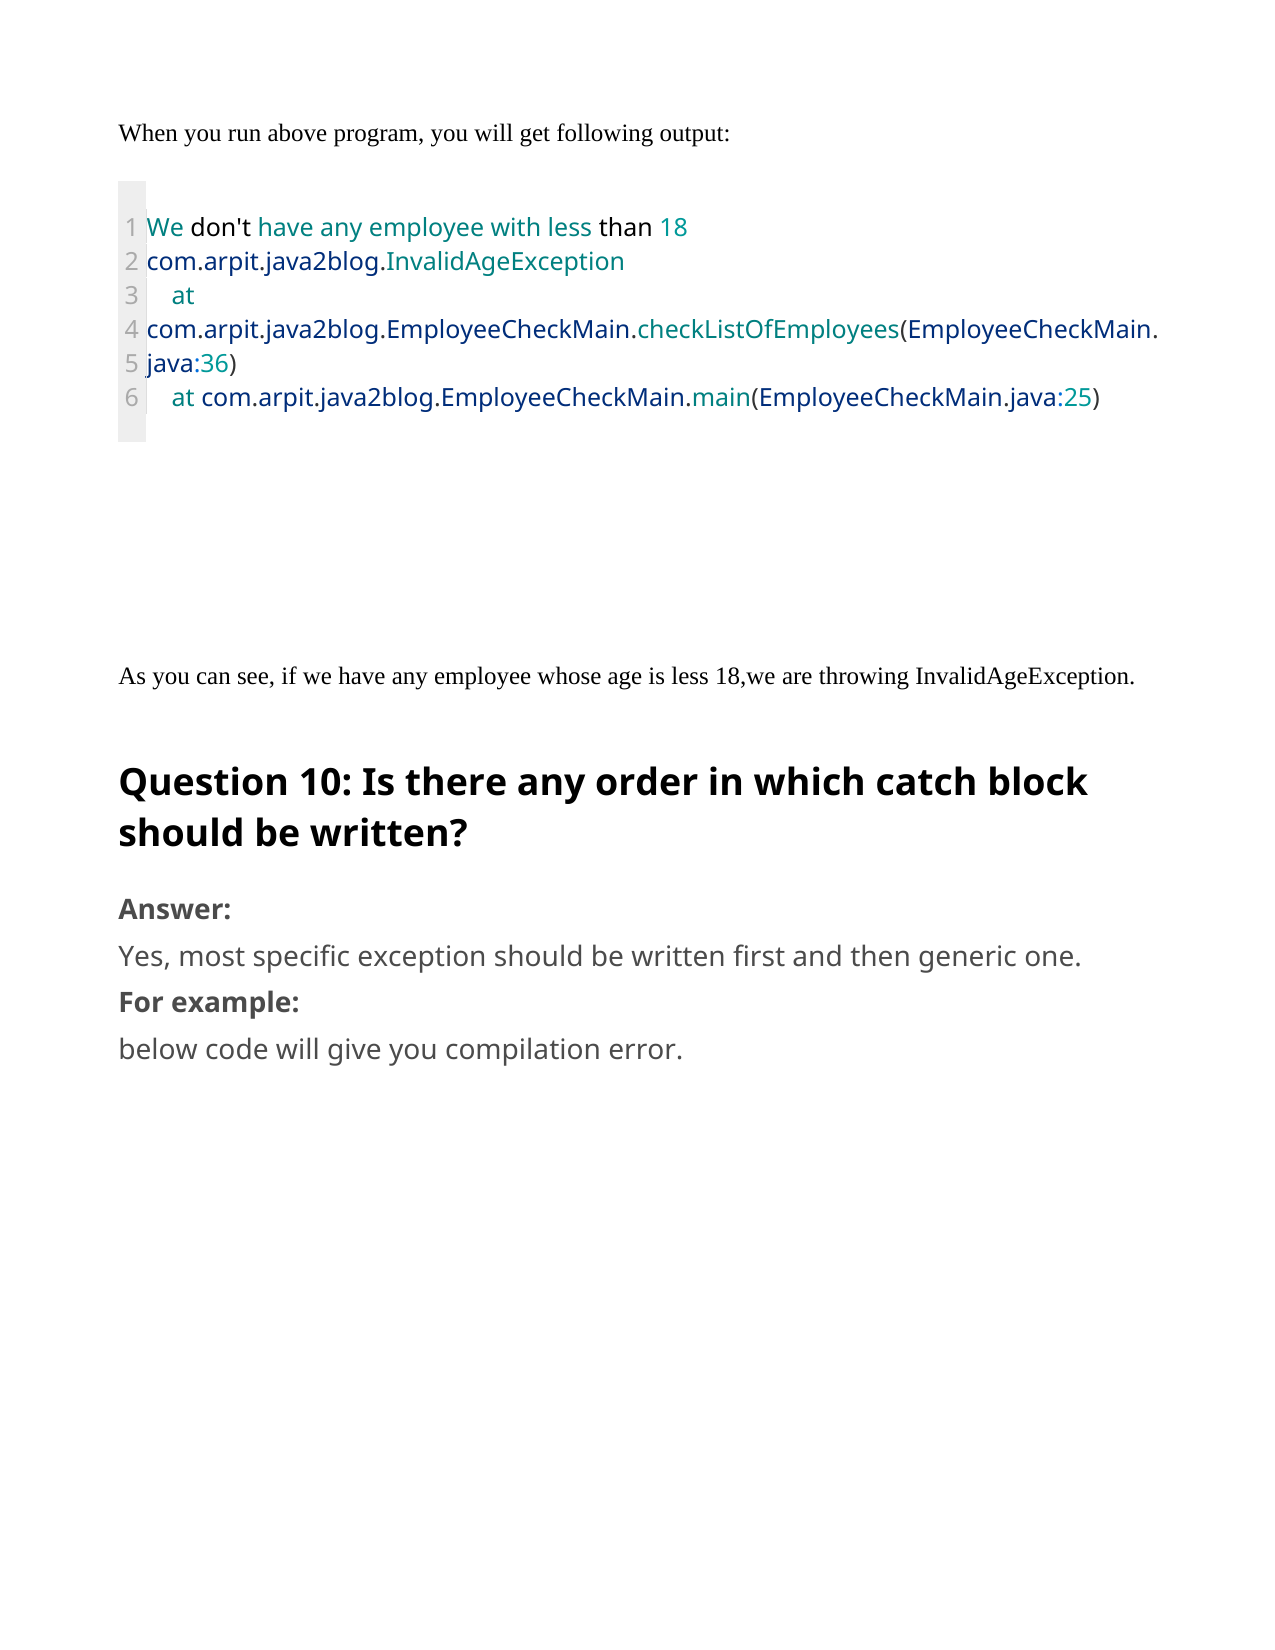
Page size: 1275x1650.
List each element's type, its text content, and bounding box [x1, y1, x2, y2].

subtitle Question 10: Is there any order in which catch block should be written? [118, 755, 1157, 857]
text When you run above program, you will get following output: [118, 118, 1157, 147]
text Answer: Yes, most specific exception should be written first and then generic one. For example: below code will give you compilation error. [118, 881, 1157, 1068]
table_header 1 2 3 4 5 6 [118, 181, 146, 442]
text As you can see, if we have any employee whose age is less 18,we are throwing InvalidAgeException. [118, 661, 1157, 690]
